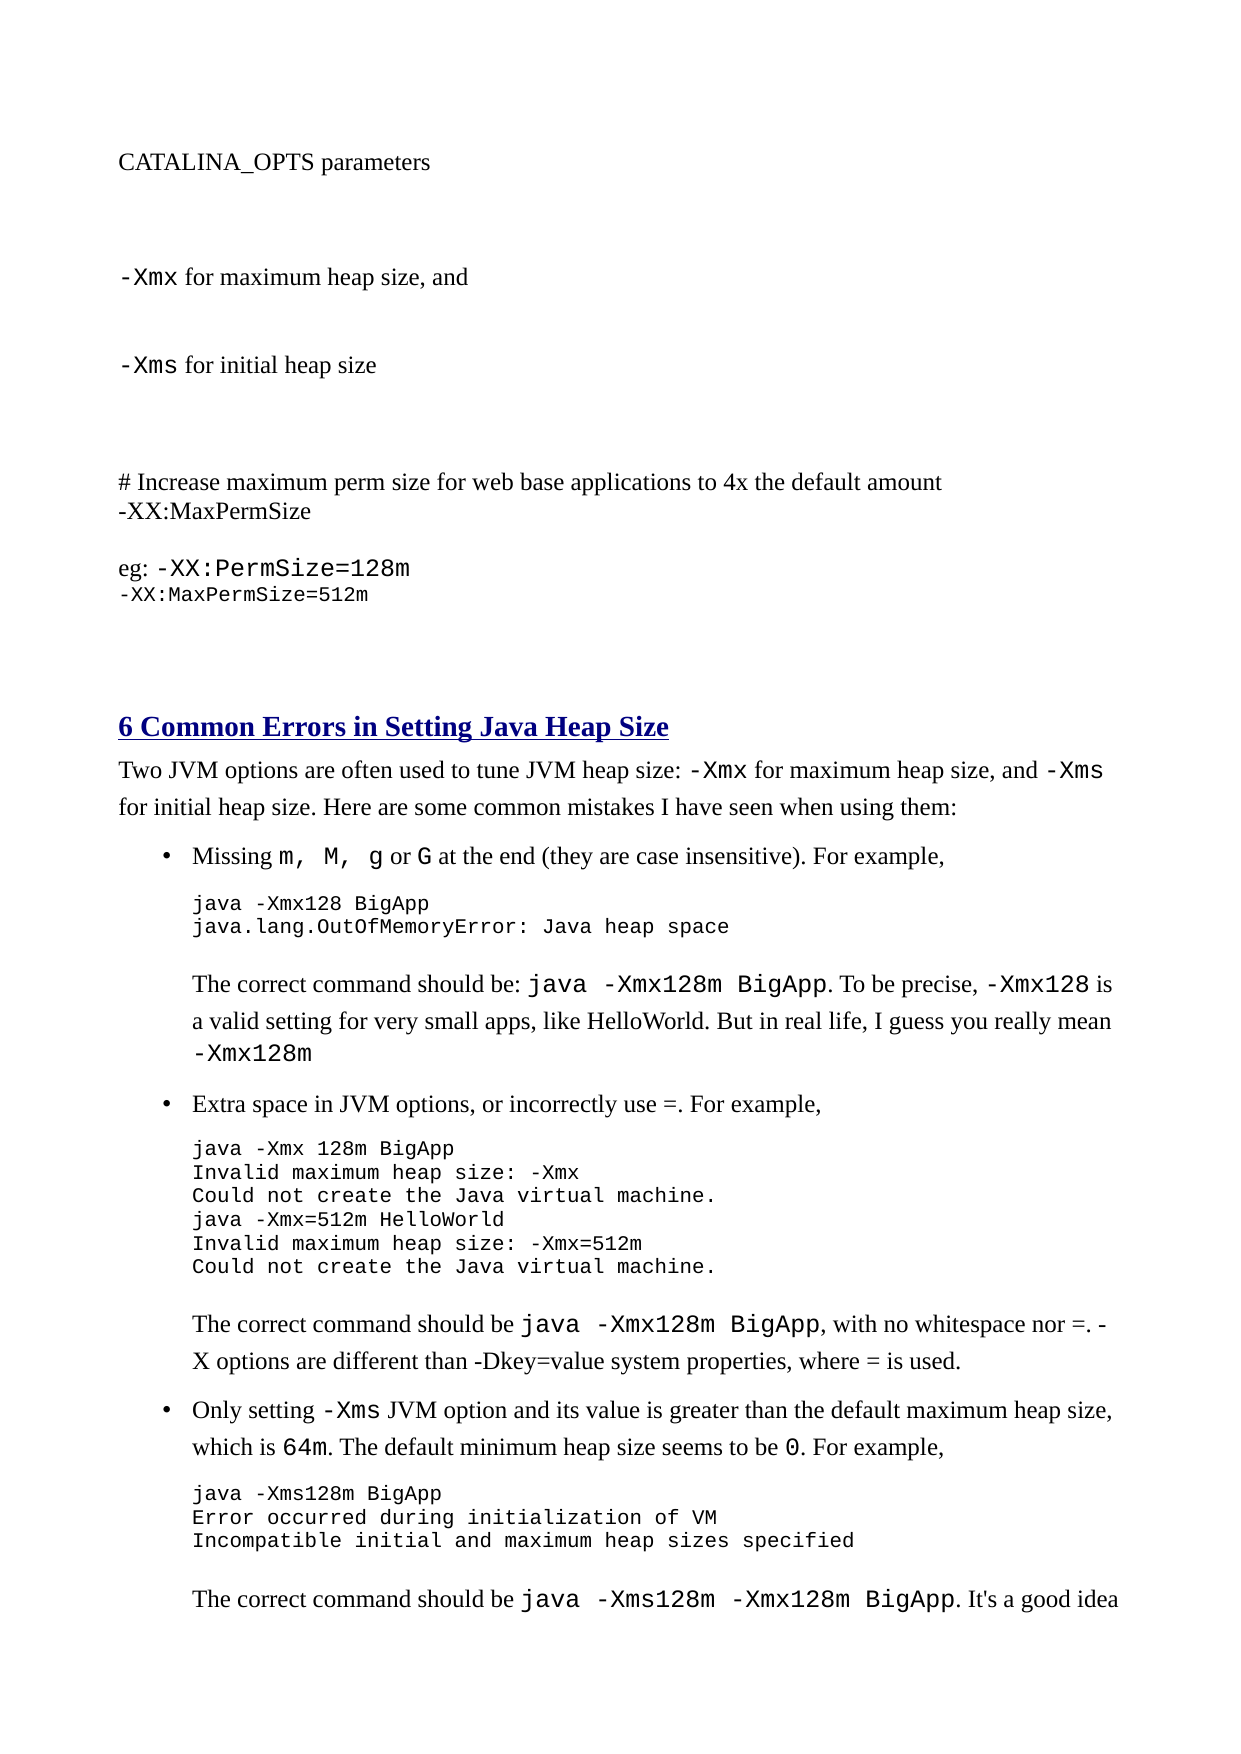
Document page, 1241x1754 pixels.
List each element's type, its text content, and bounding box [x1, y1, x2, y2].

list Only setting -Xms JVM option and its value is greater than the default maximum heap size, which is 64m. The default minimum heap size seems to be 0. For example, [162, 1395, 1122, 1462]
text -Xmx for maximum heap size, and [118, 262, 1122, 293]
list Could not create the Java virtual machine. [162, 1185, 1122, 1209]
list Incompatible initial and maximum heap sizes specified [162, 1531, 1122, 1554]
list Error occurred during initialization of VM [162, 1507, 1122, 1531]
text -XX:MaxPermSize=512m [118, 584, 1122, 608]
list java.lang.OutOfMemoryError: Java heap space [162, 916, 1122, 940]
text CATALINA_OPTS parameters [118, 147, 1122, 176]
list The correct command should be java -Xmx128m BigApp, with no whitespace nor =. -X options are different than -Dkey=value system properties, where = is used. [162, 1309, 1122, 1375]
list java -Xmx128 BigApp [162, 893, 1122, 916]
list java -Xmx=512m HelloWorld [162, 1209, 1122, 1233]
list Could not create the Java virtual machine. [162, 1256, 1122, 1280]
text -XX:MaxPermSize [118, 496, 1122, 525]
text Two JVM options are often used to tune JVM heap size: -Xmx for maximum heap size, and -Xms for initial heap size. Here are some common mistakes I have seen when using them: [118, 756, 1122, 821]
list The correct command should be java -Xms128m -Xmx128m BigApp. It's a good idea [162, 1584, 1122, 1614]
list Invalid maximum heap size: -Xmx [162, 1162, 1122, 1185]
text eg: -XX:PermSize=128m [118, 553, 1122, 584]
list java -Xmx 128m BigApp [162, 1138, 1122, 1162]
text -Xms for initial heap size [118, 350, 1122, 381]
list The correct command should be: java -Xmx128m BigApp. To be precise, -Xmx128 is a valid setting for very small apps, like HelloWorld. But in real life, I guess you really mean -Xmx128m [162, 969, 1122, 1069]
list Missing m, M, g or G at the end (they are case insensitive). For example, [162, 841, 1122, 872]
list Extra space in JVM options, or incorrectly use =. For example, [162, 1089, 1122, 1118]
subtitle 6 Common Errors in Setting Java Heap Size [118, 709, 1122, 743]
text # Increase maximum perm size for web base applications to 4x the default amount [118, 467, 1122, 496]
list Invalid maximum heap size: -Xmx=512m [162, 1233, 1122, 1256]
list java -Xms128m BigApp [162, 1483, 1122, 1507]
